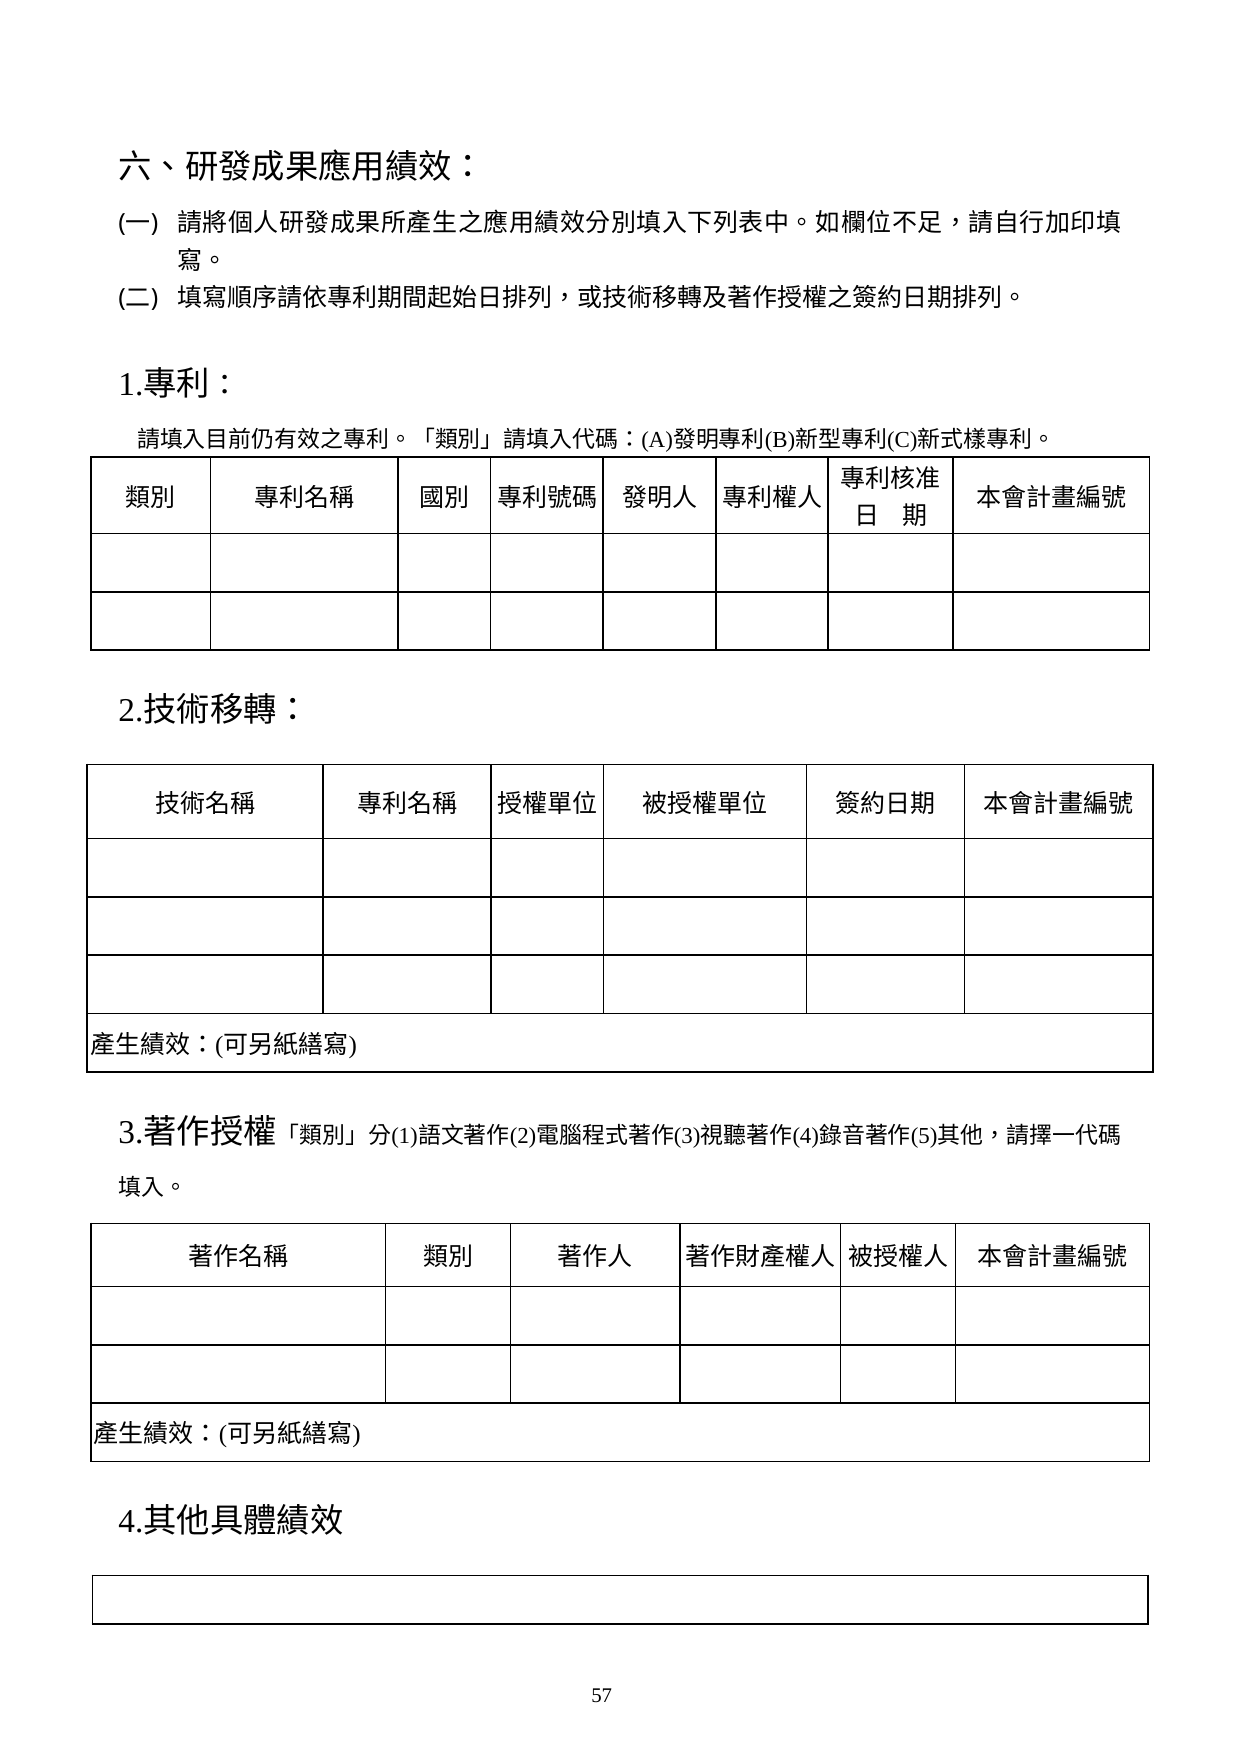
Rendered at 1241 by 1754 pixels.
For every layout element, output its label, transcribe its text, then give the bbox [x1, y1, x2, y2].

text 3.著作授權「類別」分(1)語文著作(2)電腦程式著作(3)視聽著作(4)錄音著作(5)其他，請擇一代碼填入。 [118, 1091, 1122, 1204]
table_header 專利號碼 [491, 458, 602, 533]
table_cell [399, 593, 490, 649]
list 請將個人研發成果所產生之應用績效分別填入下列表中。如欄位不足，請自行加印填寫。 [118, 202, 1122, 277]
table_header 本會計畫編號 [954, 458, 1149, 533]
table_cell [386, 1346, 510, 1402]
text 1.專利： [118, 344, 1122, 419]
table_cell [604, 956, 806, 1013]
table_header 本會計畫編號 [956, 1224, 1149, 1286]
table_header 國別 [399, 458, 490, 533]
table_cell [965, 898, 1152, 954]
list 填寫順序請依專利期間起始日排列，或技術移轉及著作授權之簽約日期排列。 [118, 277, 1122, 314]
table_cell [92, 534, 210, 591]
text 請填入目前仍有效之專利。「類別」請填入代碼：(A)發明專利(B)新型專利(C)新式樣專利。 [137, 419, 1122, 456]
table_header 專利權人 [717, 458, 827, 533]
table_cell [965, 956, 1152, 1013]
table_cell [386, 1287, 510, 1344]
table_cell [681, 1287, 840, 1344]
table_cell [511, 1287, 679, 1344]
table_header 被授權單位 [604, 765, 806, 838]
table_cell [604, 593, 715, 649]
table_header 著作人 [511, 1224, 679, 1286]
table_cell [956, 1287, 1149, 1344]
table_cell [211, 593, 397, 649]
table_cell [717, 593, 827, 649]
table_cell [324, 956, 490, 1013]
table_cell [511, 1346, 679, 1402]
table_header [93, 1576, 1147, 1623]
table_cell [604, 534, 715, 591]
table_cell [954, 593, 1149, 649]
table_header 授權單位 [492, 765, 603, 838]
table_cell [92, 593, 210, 649]
table_cell [324, 898, 490, 954]
table_cell [88, 839, 322, 896]
table_cell [88, 898, 322, 954]
table_header 著作財產權人 [681, 1224, 840, 1286]
text 六、研發成果應用績效： [118, 127, 1122, 202]
table_cell [92, 1287, 385, 1344]
table_header 被授權人 [841, 1224, 955, 1286]
table_cell [829, 593, 952, 649]
table_cell [211, 534, 397, 591]
table_cell [956, 1346, 1149, 1402]
table_header 類別 [386, 1224, 510, 1286]
table_cell [829, 534, 952, 591]
table_cell [491, 593, 602, 649]
table_cell [492, 956, 603, 1013]
table_cell [807, 956, 964, 1013]
table_cell [88, 956, 322, 1013]
table_header 專利核准日 期 [829, 458, 952, 533]
table_cell [399, 534, 490, 591]
table_header 類別 [92, 458, 210, 533]
table_cell [965, 839, 1152, 896]
table_header 專利名稱 [324, 765, 490, 838]
table_cell [807, 898, 964, 954]
table_cell [604, 839, 806, 896]
table_cell [604, 898, 806, 954]
table_header 發明人 [604, 458, 715, 533]
table_cell [324, 839, 490, 896]
table_cell [841, 1346, 955, 1402]
table_header 本會計畫編號 [965, 765, 1152, 838]
table_cell [492, 839, 603, 896]
table_cell [841, 1287, 955, 1344]
table_cell [492, 898, 603, 954]
table_cell [681, 1346, 840, 1402]
table_header 著作名稱 [92, 1224, 385, 1286]
table_cell 產生績效：(可另紙繕寫) [88, 1014, 1152, 1071]
table_header 技術名稱 [88, 765, 322, 838]
table_cell [92, 1346, 385, 1402]
table_cell [807, 839, 964, 896]
text 4.其他具體績效 [118, 1481, 1122, 1556]
table_cell [954, 534, 1149, 591]
table_cell 產生績效：(可另紙繕寫) [92, 1404, 1149, 1461]
text 2.技術移轉： [118, 670, 1122, 745]
table_header 專利名稱 [211, 458, 397, 533]
table_cell [717, 534, 827, 591]
table_cell [491, 534, 602, 591]
table_header 簽約日期 [807, 765, 964, 838]
